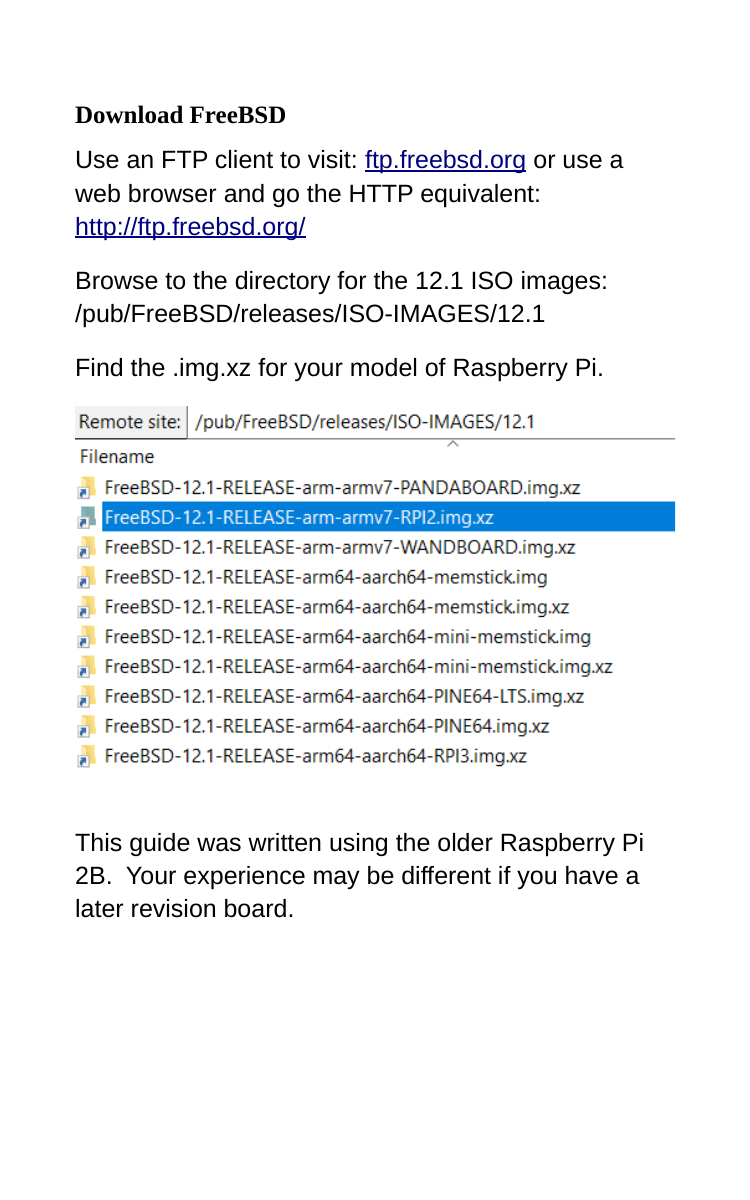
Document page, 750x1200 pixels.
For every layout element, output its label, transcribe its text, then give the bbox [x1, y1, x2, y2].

subtitle Download FreeBSD [75, 100, 675, 129]
text Use an FTP client to visit: ftp.freebsd.org or use a web browser and go the HTTP equivalent: http://ftp.freebsd.org/ [75, 146, 675, 240]
text Find the .img.xz for your model of Raspberry Pi. [75, 353, 675, 381]
picture [75, 406, 675, 770]
text This guide was written using the older Raspberry Pi 2B. Your experience may be different if you have a later revision board. [75, 828, 675, 923]
text Browse to the directory for the 12.1 ISO images: /pub/FreeBSD/releases/ISO-IMAGES/12.1 [75, 266, 675, 327]
